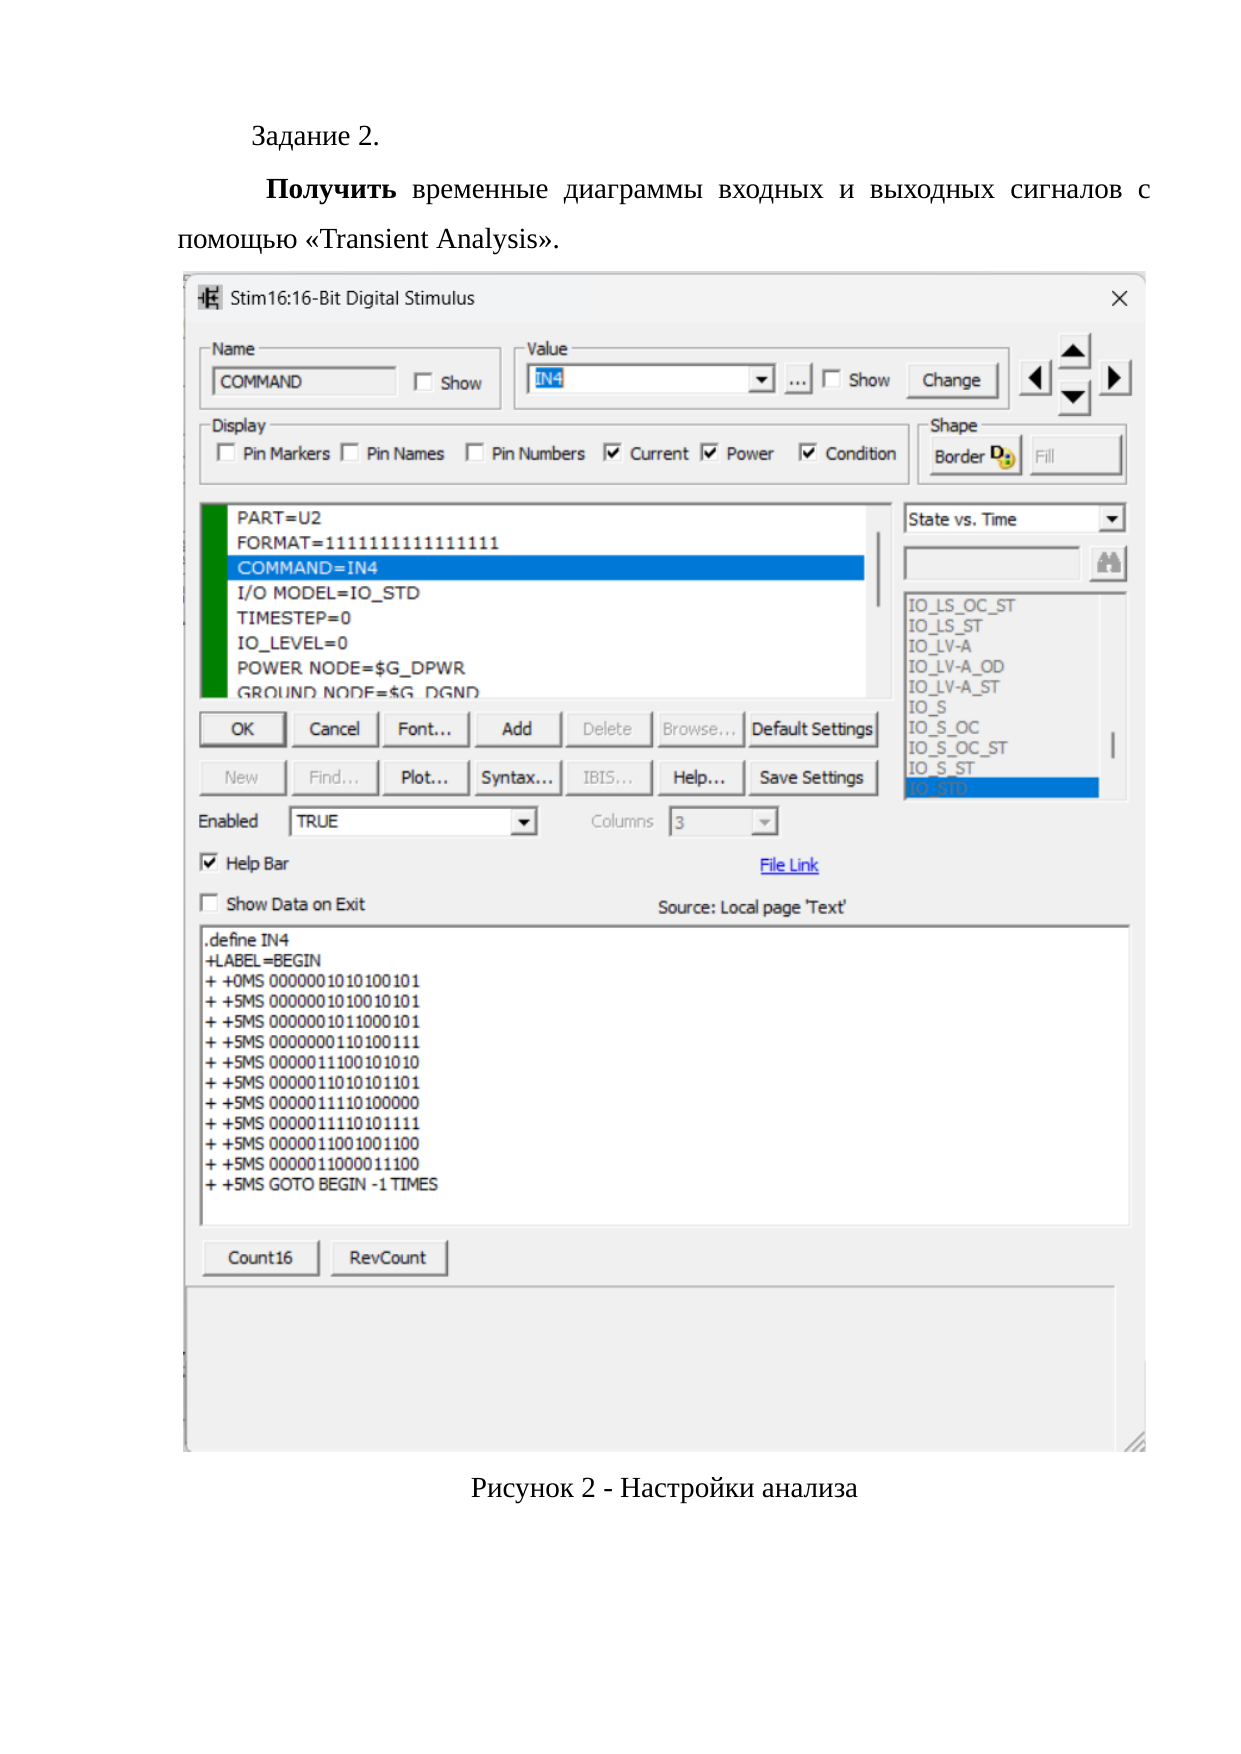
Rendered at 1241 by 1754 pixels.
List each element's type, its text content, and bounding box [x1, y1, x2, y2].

picture [183, 271, 1146, 1452]
text Получить временные диаграммы входных и выходных сигналов с помощью «Transient Analysis». [177, 171, 1152, 255]
text Задание 2. [177, 118, 1152, 152]
text Рисунок 2 - Настройки анализа [177, 1471, 1152, 1504]
